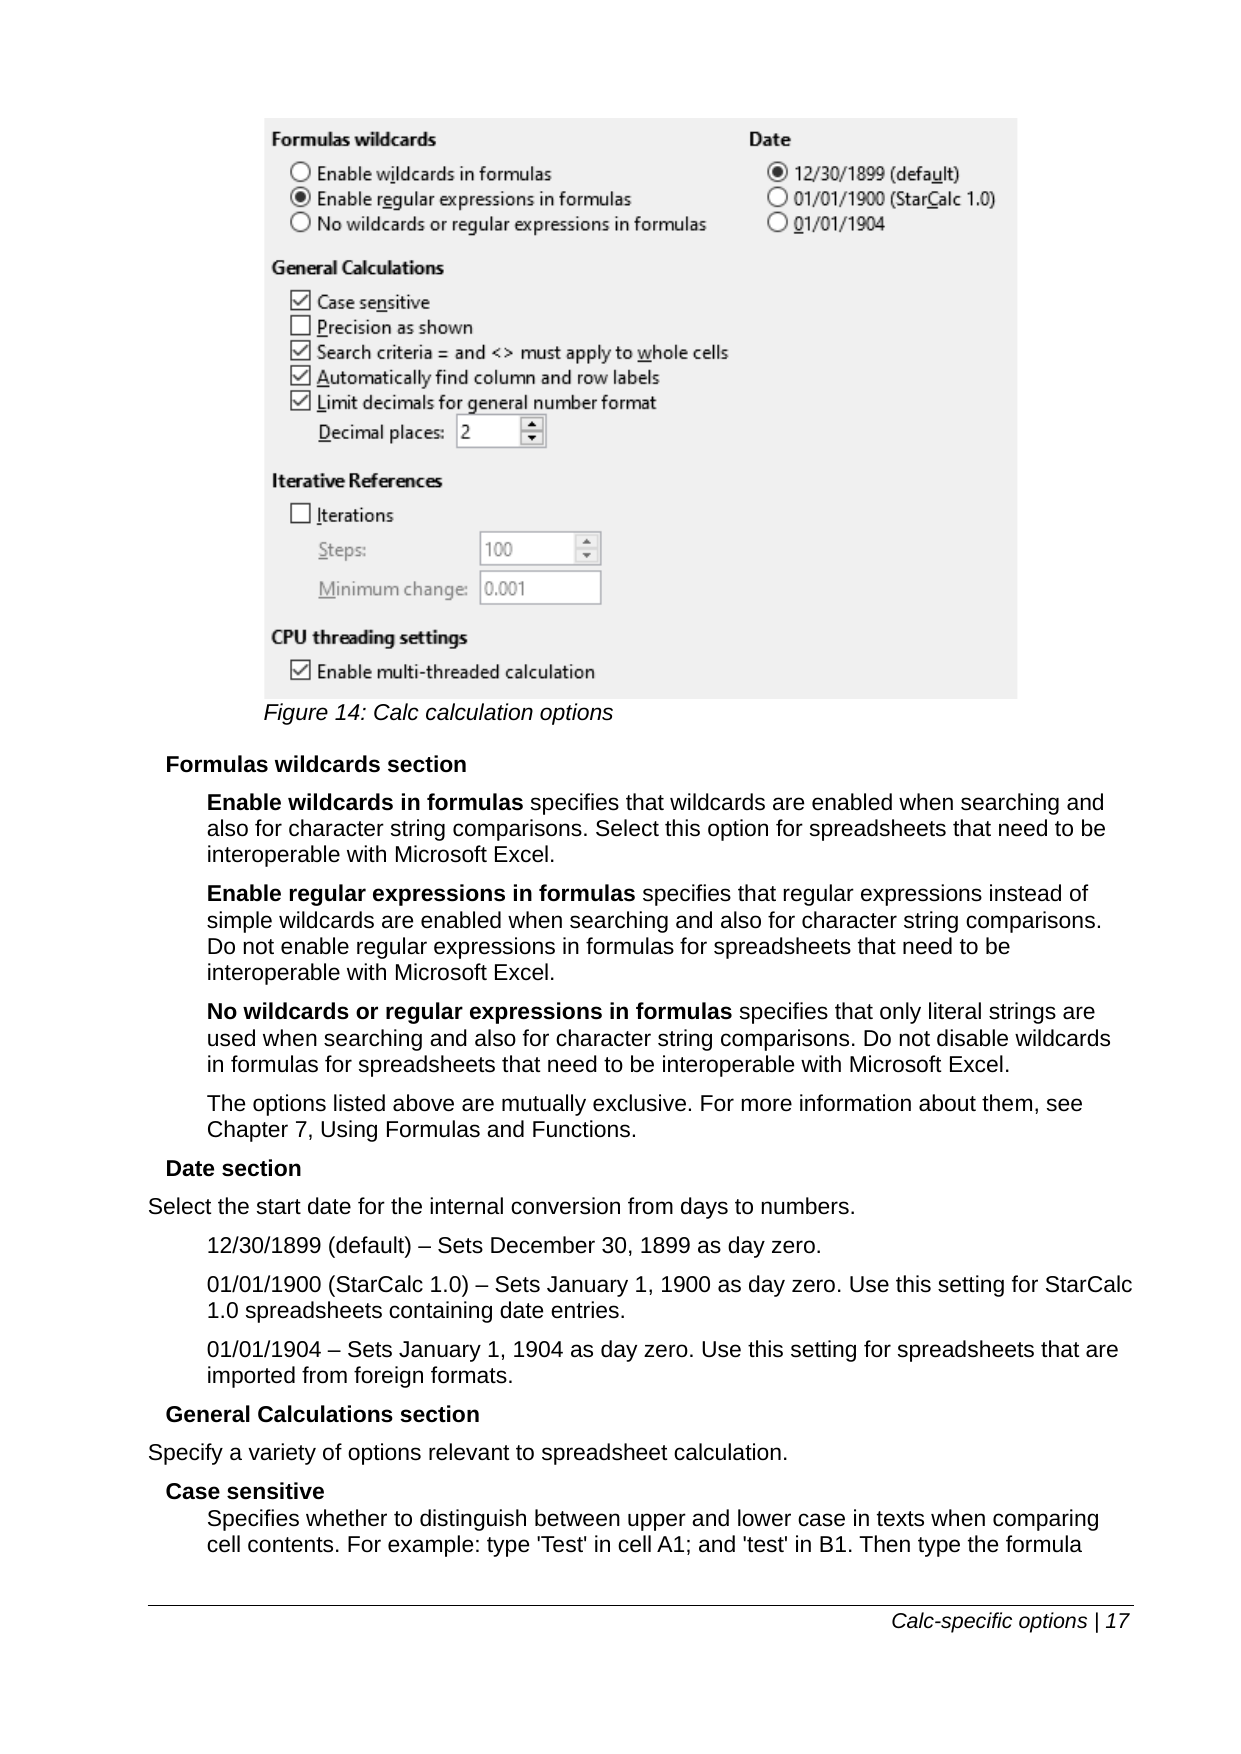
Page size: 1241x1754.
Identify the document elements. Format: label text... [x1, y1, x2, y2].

text 01/01/1900 (StarCalc 1.0) – Sets January 1, 1900 as day zero. Use this setting for StarCalc 1.0 spreadsheets containing date entries. [207, 1271, 1134, 1323]
text Select the start date for the internal conversion from days to numbers. [148, 1193, 1134, 1219]
text General Calculations section [165, 1401, 1134, 1428]
text 01/01/1904 – Sets January 1, 1904 as day zero. Use this setting for spreadsheets that are imported from foreign formats. [207, 1336, 1134, 1389]
text Formulas wildcards section [165, 751, 1134, 777]
text 12/30/1899 (default) – Sets December 30, 1899 as day zero. [207, 1232, 1134, 1258]
text Enable regular expressions in formulas specifies that regular expressions instead of simple wildcards are enabled when searching and also for character string comparisons. Do not enable regular expressions in formulas for spreadsheets that need to be interoperable with Microsoft Excel. [207, 880, 1134, 986]
text Enable wildcards in formulas specifies that wildcards are enabled when searching and also for character string comparisons. Select this option for spreadsheets that need to be interoperable with Microsoft Excel. [207, 789, 1134, 868]
text Specifies whether to distinguish between upper and lower case in texts when comparing cell contents. For example: type 'Test' in cell A1; and 'test' in B1. Then type the formula [207, 1504, 1134, 1557]
text No wildcards or regular expressions in formulas specifies that only literal strings are used when searching and also for character string comparisons. Do not disable wildcards in formulas for spreadsheets that need to be interoperable with Microsoft Excel. [207, 998, 1134, 1077]
picture [264, 118, 1018, 699]
text Figure 14: Calc calculation options [263, 118, 1018, 725]
text Case sensitive [165, 1478, 1134, 1504]
text Specify a variety of options relevant to spreadsheet calculation. [148, 1439, 1134, 1466]
text The options listed above are mutually exclusive. For more information about them, see Chapter 7, Using Formulas and Functions. [207, 1090, 1134, 1142]
text Date section [165, 1155, 1134, 1181]
